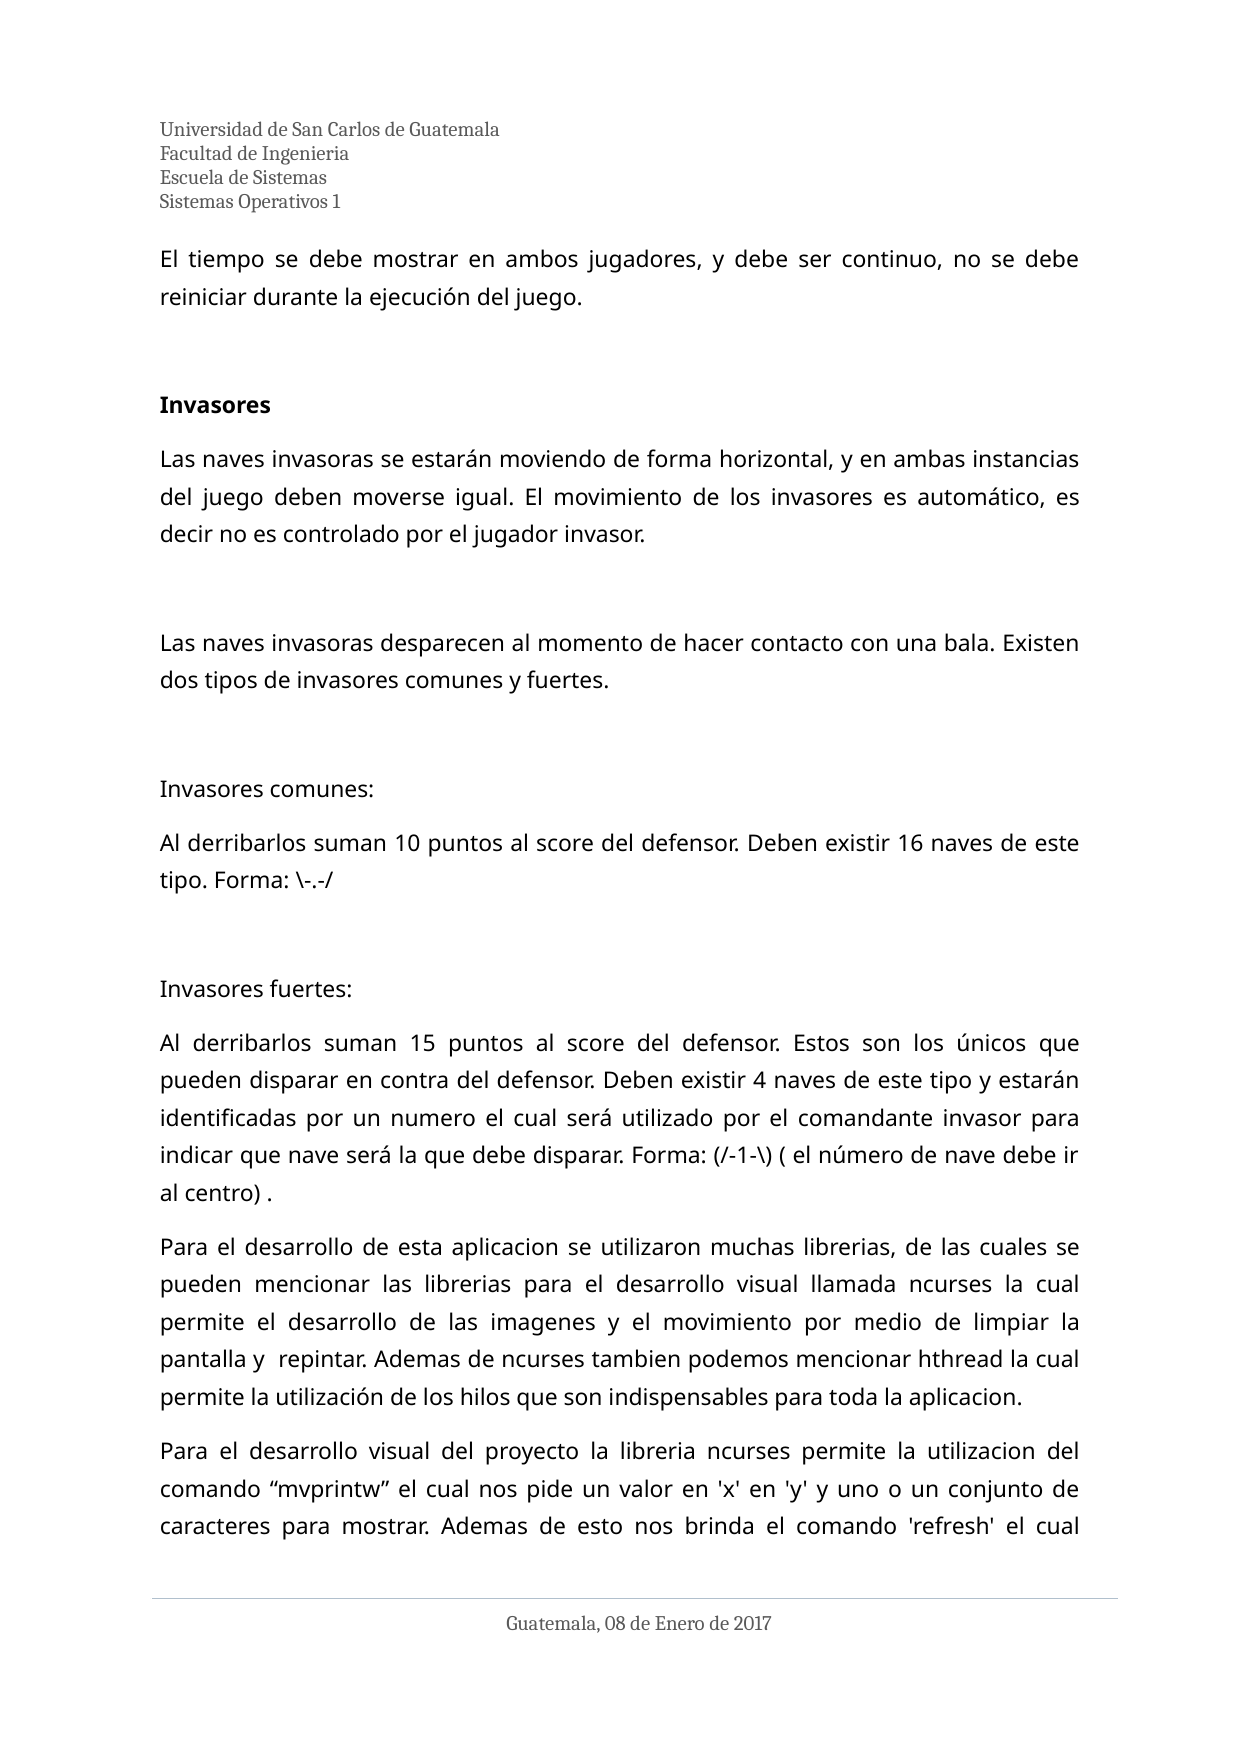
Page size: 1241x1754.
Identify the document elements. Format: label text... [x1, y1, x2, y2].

text Invasores comunes: [159, 773, 1081, 804]
text Invasores [159, 389, 1081, 421]
text Las naves invasoras se estarán moviendo de forma horizontal, y en ambas instancias del juego deben moverse igual. El movimiento de los invasores es automático, es decir no es controlado por el jugador invasor. [159, 443, 1081, 550]
text Las naves invasoras desparecen al momento de hacer contacto con una bala. Existen dos tipos de invasores comunes y fuertes. [159, 627, 1081, 696]
text Para el desarrollo visual del proyecto la libreria ncurses permite la utilizacion del comando “mvprintw” el cual nos pide un valor en 'x' en 'y' y uno o un conjunto de caracteres para mostrar. Ademas de esto nos brinda el comando 'refresh' el cual [159, 1435, 1081, 1541]
text El tiempo se debe mostrar en ambos jugadores, y debe ser continuo, no se debe reiniciar durante la ejecución del juego. [159, 243, 1081, 312]
text Al derribarlos suman 10 puntos al score del defensor. Deben existir 16 naves de este tipo. Forma: \-.-/ [159, 827, 1081, 896]
text Para el desarrollo de esta aplicacion se utilizaron muchas librerias, de las cuales se pueden mencionar las librerias para el desarrollo visual llamada ncurses la cual permite el desarrollo de las imagenes y el movimiento por medio de limpiar la pantalla y repintar. Ademas de ncurses tambien podemos mencionar hthread la cual permite la utilización de los hilos que son indispensables para toda la aplicacion. [159, 1231, 1081, 1412]
text Invasores fuertes: [159, 973, 1081, 1004]
text Al derribarlos suman 15 puntos al score del defensor. Estos son los únicos que pueden disparar en contra del defensor. Deben existir 4 naves de este tipo y estarán identificadas por un numero el cual será utilizado por el comandante invasor para indicar que nave será la que debe disparar. Forma: (/-1-\) ( el número de nave debe ir al centro) . [159, 1027, 1081, 1208]
